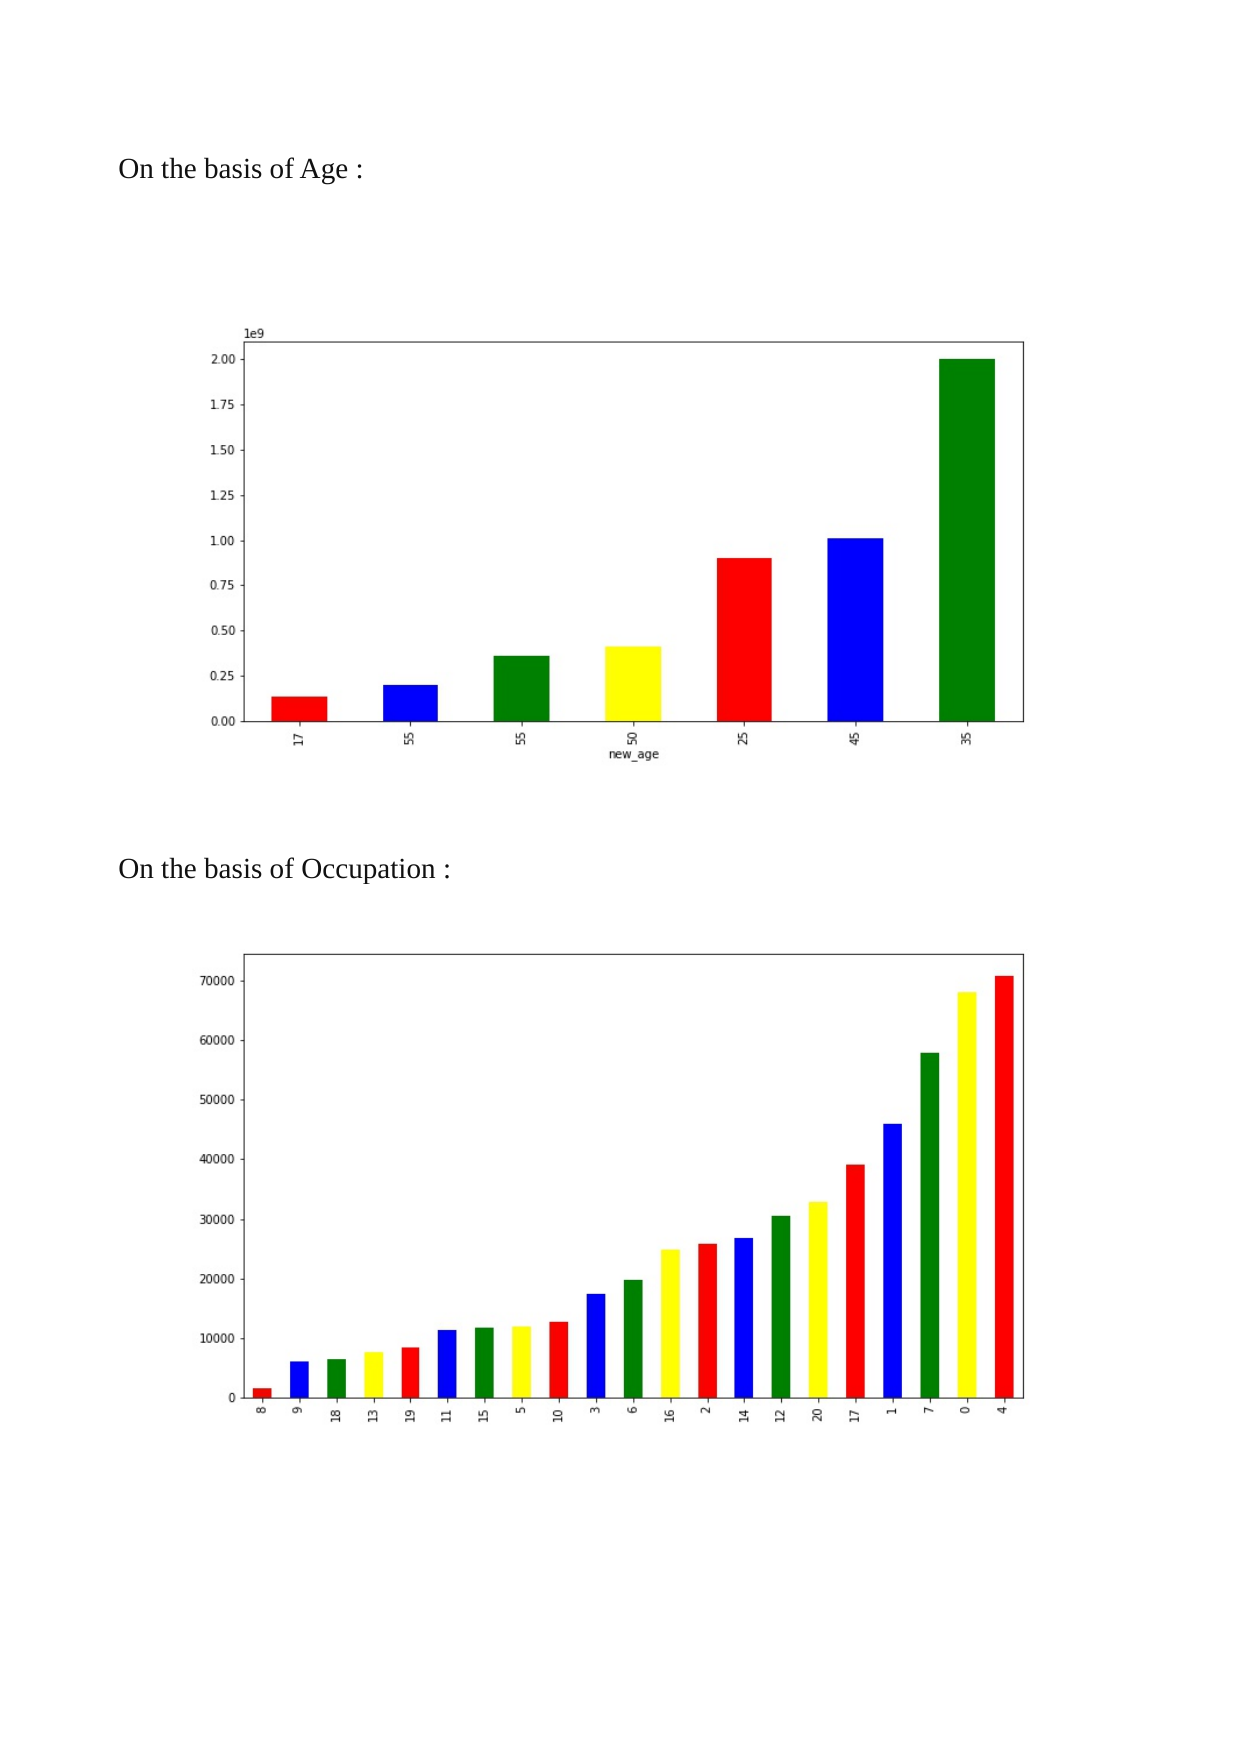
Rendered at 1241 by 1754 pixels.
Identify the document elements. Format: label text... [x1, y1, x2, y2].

text On the basis of Occupation : [118, 851, 1122, 884]
picture [118, 884, 1123, 1471]
picture [118, 282, 1123, 784]
text On the basis of Age : [118, 152, 1122, 185]
